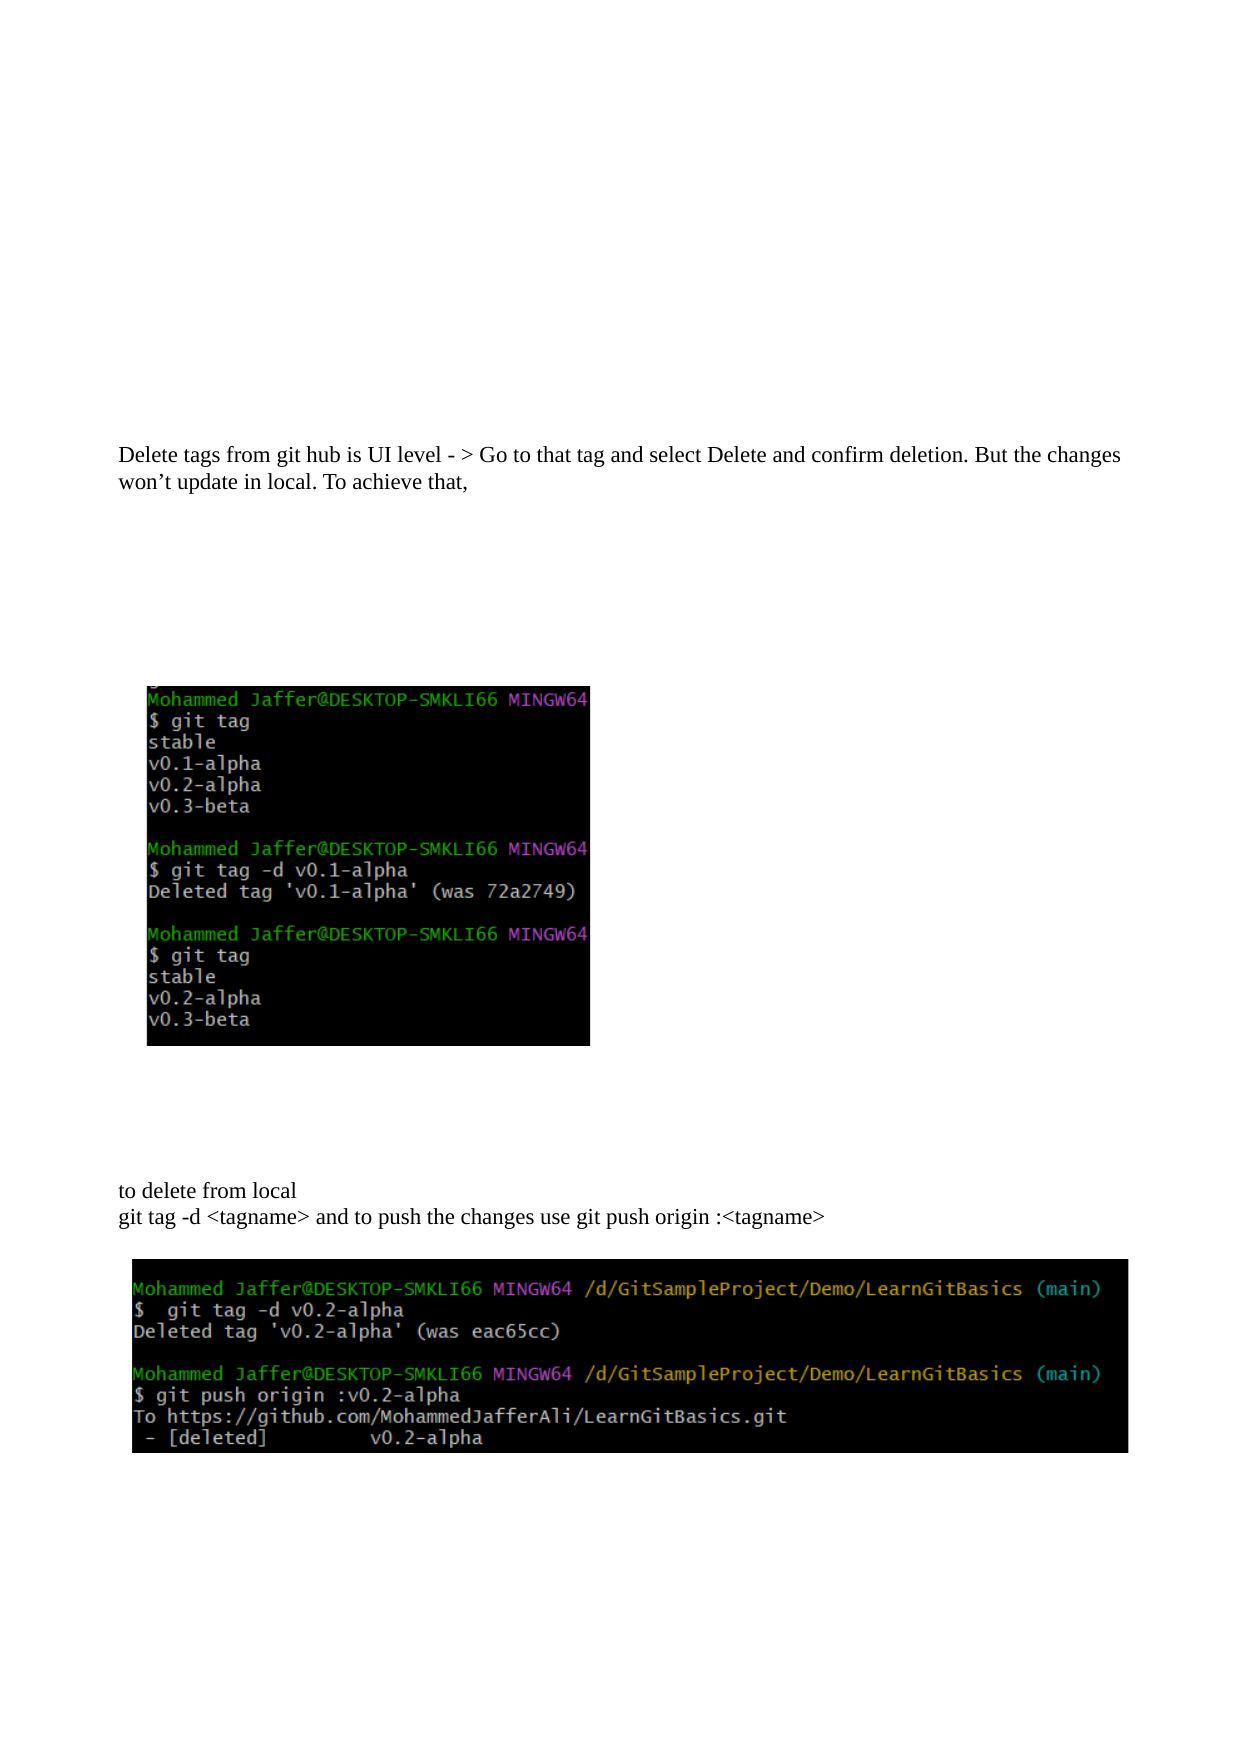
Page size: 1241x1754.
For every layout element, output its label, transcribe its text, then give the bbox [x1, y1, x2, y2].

text git tag -d <tagname> and to push the changes use git push origin :<tagname> [118, 1203, 1122, 1230]
text Delete tags from git hub is UI level - > Go to that tag and select Delete and confirm deletion. But the changes won’t update in local. To achieve that, [118, 442, 1122, 494]
text to delete from local [118, 1177, 1122, 1203]
picture [146, 686, 591, 1046]
picture [132, 1259, 1129, 1453]
